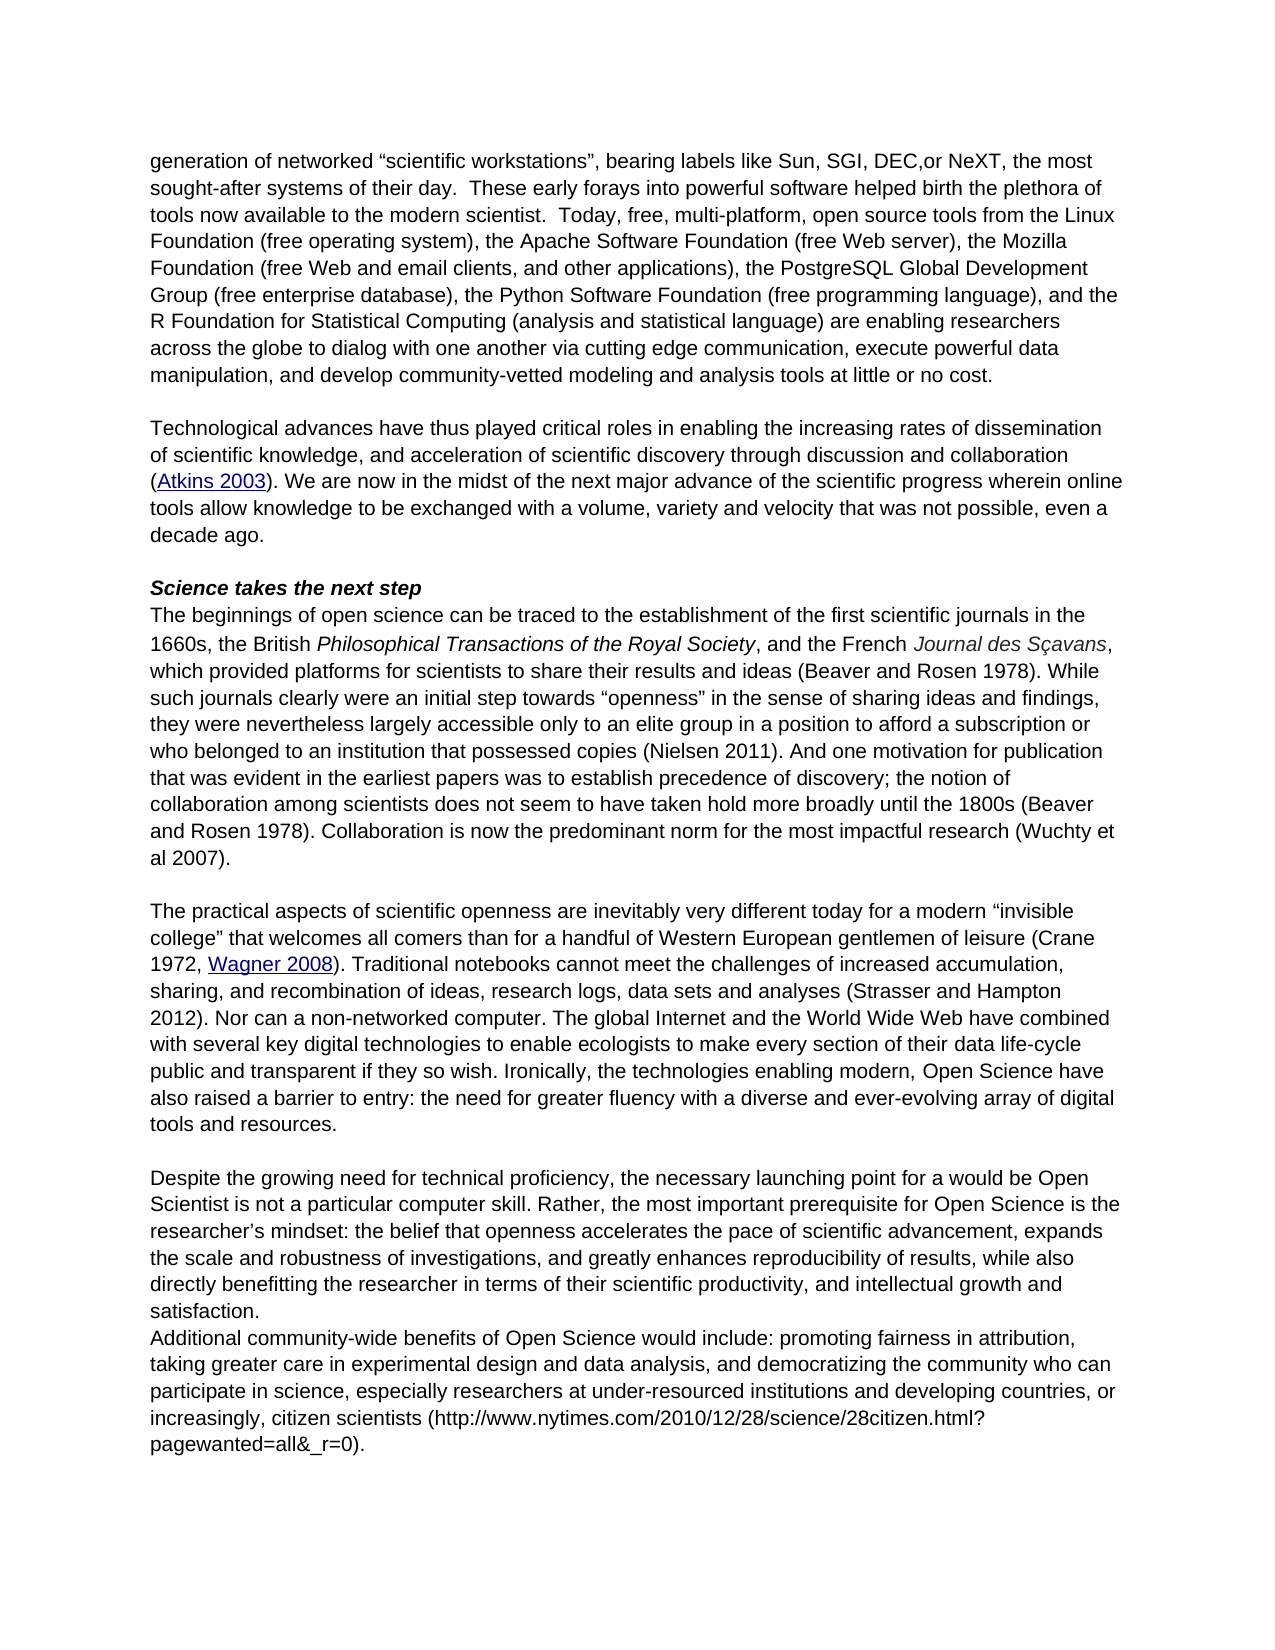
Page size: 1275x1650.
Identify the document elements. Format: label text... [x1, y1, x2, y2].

text Despite the growing need for technical proficiency, the necessary launching point for a would be Open Scientist is not a particular computer skill. Rather, the most important prerequisite for Open Science is the researcher’s mindset: the belief that openness accelerates the pace of scientific advancement, expands the scale and robustness of investigations, and greatly enhances reproducibility of results, while also directly benefitting the researcher in terms of their scientific productivity, and intellectual growth and satisfaction. [150, 1166, 1125, 1323]
text Technological advances have thus played critical roles in enabling the increasing rates of dissemination of scientific knowledge, and acceleration of scientific discovery through discussion and collaboration (Atkins 2003). We are now in the midst of the next major advance of the scientific progress wherein online tools allow knowledge to be exchanged with a volume, variety and velocity that was not possible, even a decade ago. [150, 417, 1125, 547]
text The beginnings of open science can be traced to the establishment of the first scientific journals in the 1660s, the British Philosophical Transactions of the Royal Society, and the French Journal des Sçavans, which provided platforms for scientists to share their results and ideas (Beaver and Rosen 1978). While such journals clearly were an initial step towards “openness” in the sense of sharing ideas and findings, they were nevertheless largely accessible only to an elite group in a position to afford a subscription or who belonged to an institution that possessed copies (Nielsen 2011). And one motivation for publication that was evident in the earliest papers was to establish precedence of discovery; the notion of collaboration among scientists does not seem to have taken hold more broadly until the 1800s (Beaver and Rosen 1978). Collaboration is now the predominant norm for the most impactful research (Wuchty et al 2007). [150, 603, 1125, 869]
text Science takes the next step [150, 577, 1125, 600]
text Additional community-wide benefits of Open Science would include: promoting fairness in attribution, taking greater care in experimental design and data analysis, and democratizing the community who can participate in science, especially researchers at under-resourced institutions and developing countries, or increasingly, citizen scientists (http://www.nytimes.com/2010/12/28/science/28citizen.html?pagewanted=all&_r=0). [150, 1326, 1125, 1456]
text The practical aspects of scientific openness are inevitably very different today for a modern “invisible college” that welcomes all comers than for a handful of Western European gentlemen of leisure (Crane 1972, Wagner 2008). Traditional notebooks cannot meet the challenges of increased accumulation, sharing, and recombination of ideas, research logs, data sets and analyses (Strasser and Hampton 2012). Nor can a non-networked computer. The global Internet and the World Wide Web have combined with several key digital technologies to enable ecologists to make every section of their data life-cycle public and transparent if they so wish. Ironically, the technologies enabling modern, Open Science have also raised a barrier to entry: the need for greater fluency with a diverse and ever-evolving array of digital tools and resources. [150, 899, 1125, 1136]
text generation of networked “scientific workstations”, bearing labels like Sun, SGI, DEC,or NeXT, the most sought-after systems of their day. These early forays into powerful software helped birth the plethora of tools now available to the modern scientist. Today, free, multi-platform, open source tools from the Linux Foundation (free operating system), the Apache Software Foundation (free Web server), the Mozilla Foundation (free Web and email clients, and other applications), the PostgreSQL Global Development Group (free enterprise database), the Python Software Foundation (free programming language), and the R Foundation for Statistical Computing (analysis and statistical language) are enabling researchers across the globe to dialog with one another via cutting edge communication, execute powerful data manipulation, and develop community-vetted modeling and analysis tools at little or no cost. [150, 150, 1125, 387]
